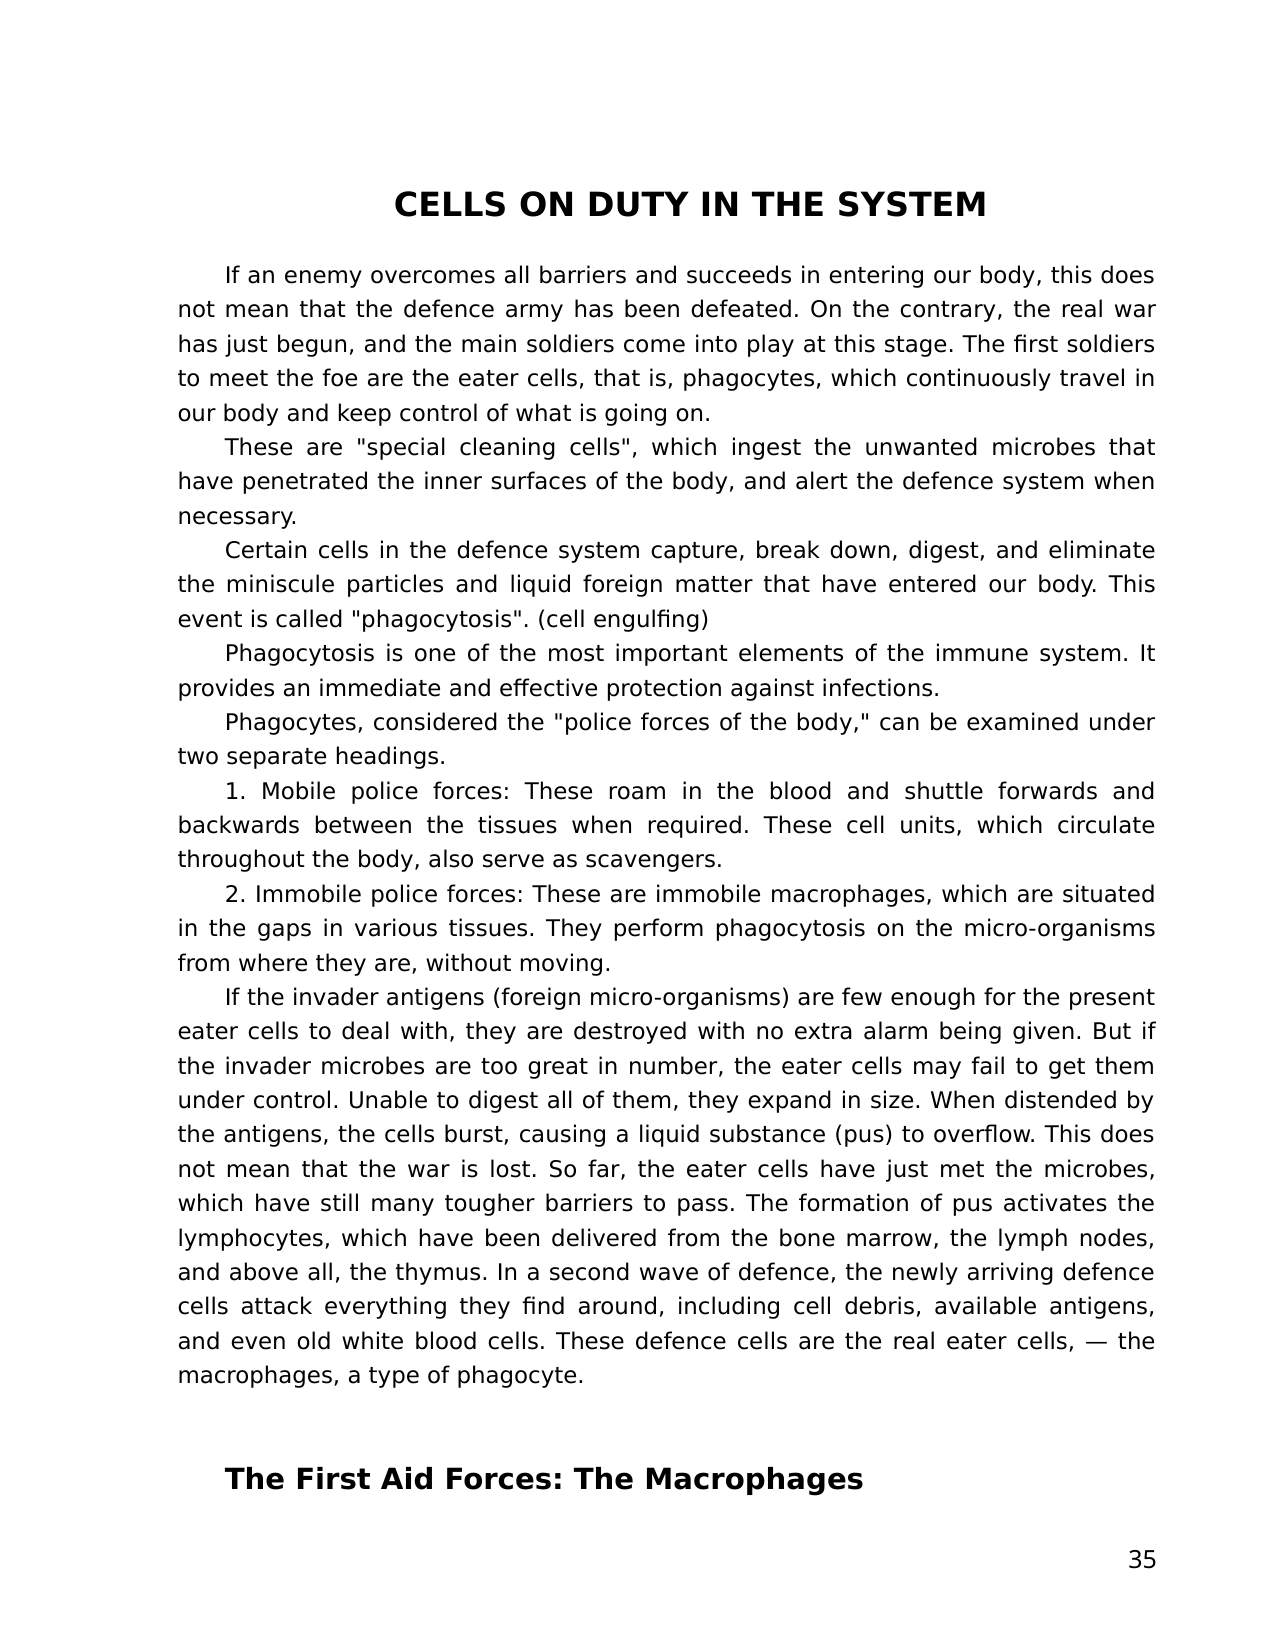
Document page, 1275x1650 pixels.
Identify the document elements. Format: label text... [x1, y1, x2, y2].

text If the invader antigens (foreign micro-organisms) are few enough for the present eater cells to deal with, they are destroyed with no extra alarm being given. But if the invader microbes are too great in number, the eater cells may fail to get them under control. Unable to digest all of them, they expand in size. When distended by the antigens, the cells burst, causing a liquid substance (pus) to overflow. This does not mean that the war is lost. So far, the eater cells have just met the microbes, which have still many tougher barriers to pass. The formation of pus activates the lymphocytes, which have been delivered from the bone marrow, the lymph nodes, and above all, the thymus. In a second wave of defence, the newly arriving defence cells attack everything they find around, including cell debris, available antigens, and even old white blood cells. These defence cells are the real eater cells, — the macrophages, a type of phagocyte. [177, 978, 1157, 1390]
text The First Aid Forces: The Macrophages [177, 1462, 1157, 1496]
text Phagocytosis is one of the most important elements of the immune system. It provides an immediate and effective protection against infections. [177, 634, 1157, 703]
text These are "special cleaning cells", which ingest the unwanted microbes that have penetrated the inner surfaces of the body, and alert the defence system when necessary. [177, 428, 1157, 531]
text 2. Immobile police forces: These are immobile macrophages, which are situated in the gaps in various tissues. They perform phagocytosis on the micro-organisms from where they are, without moving. [177, 875, 1157, 978]
text Certain cells in the defence system capture, break down, digest, and eliminate the miniscule particles and liquid foreign matter that have entered our body. This event is called "phagocytosis". (cell engulfing) [177, 531, 1157, 634]
text Phagocytes, considered the "police forces of the body," can be examined under two separate headings. [177, 703, 1157, 772]
text If an enemy overcomes all barriers and succeeds in entering our body, this does not mean that the defence army has been defeated. On the contrary, the real war has just begun, and the main soldiers come into play at this stage. The first soldiers to meet the foe are the eater cells, that is, phagocytes, which continuously travel in our body and keep control of what is going on. [177, 256, 1157, 428]
text CELLS ON DUTY IN THE SYSTEM [177, 185, 1157, 224]
text 1. Mobile police forces: These roam in the blood and shuttle forwards and backwards between the tissues when required. These cell units, which circulate throughout the body, also serve as scavengers. [177, 772, 1157, 875]
